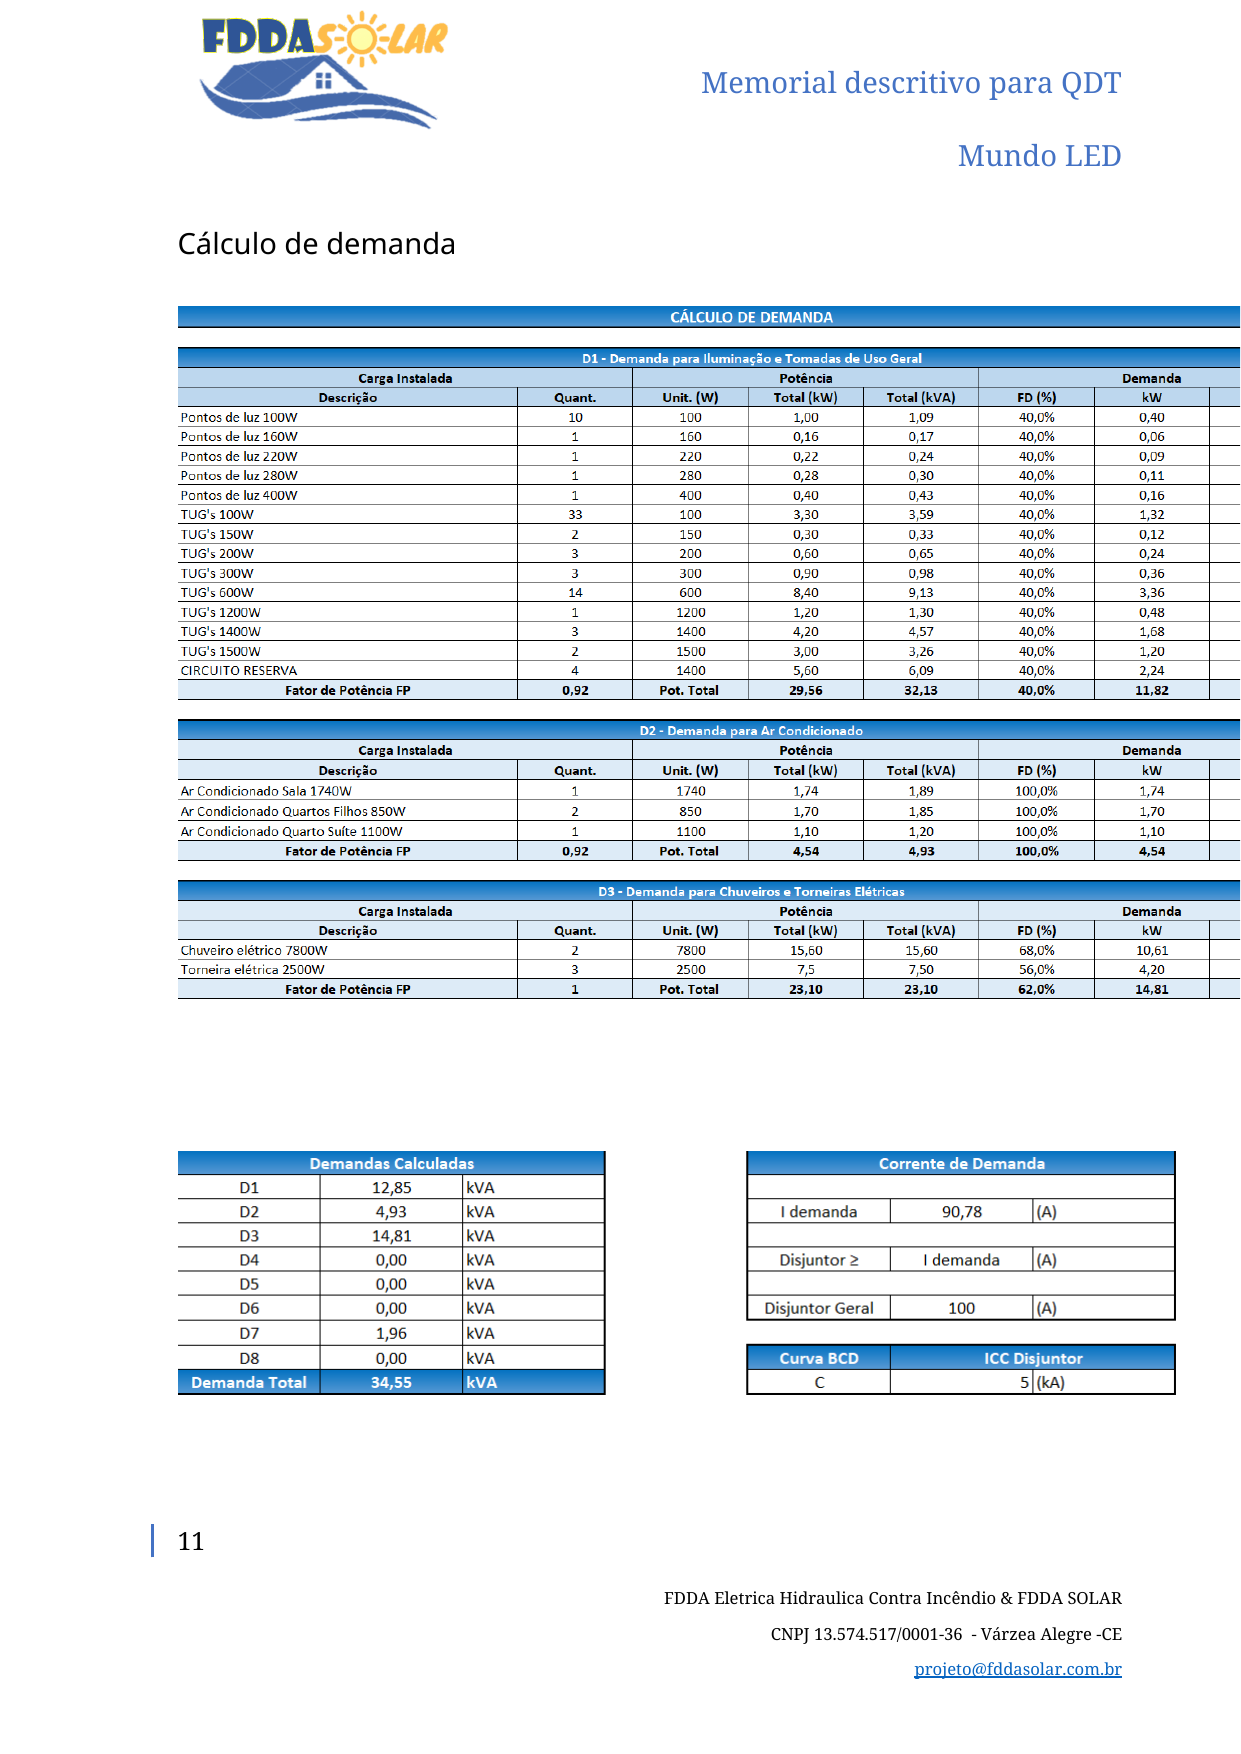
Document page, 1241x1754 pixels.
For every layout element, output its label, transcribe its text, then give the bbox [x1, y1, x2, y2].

subtitle Cálculo de demanda [177, 207, 1122, 279]
picture [177, 1150, 1182, 1395]
picture [177, 305, 1241, 999]
picture [120, 4, 524, 136]
